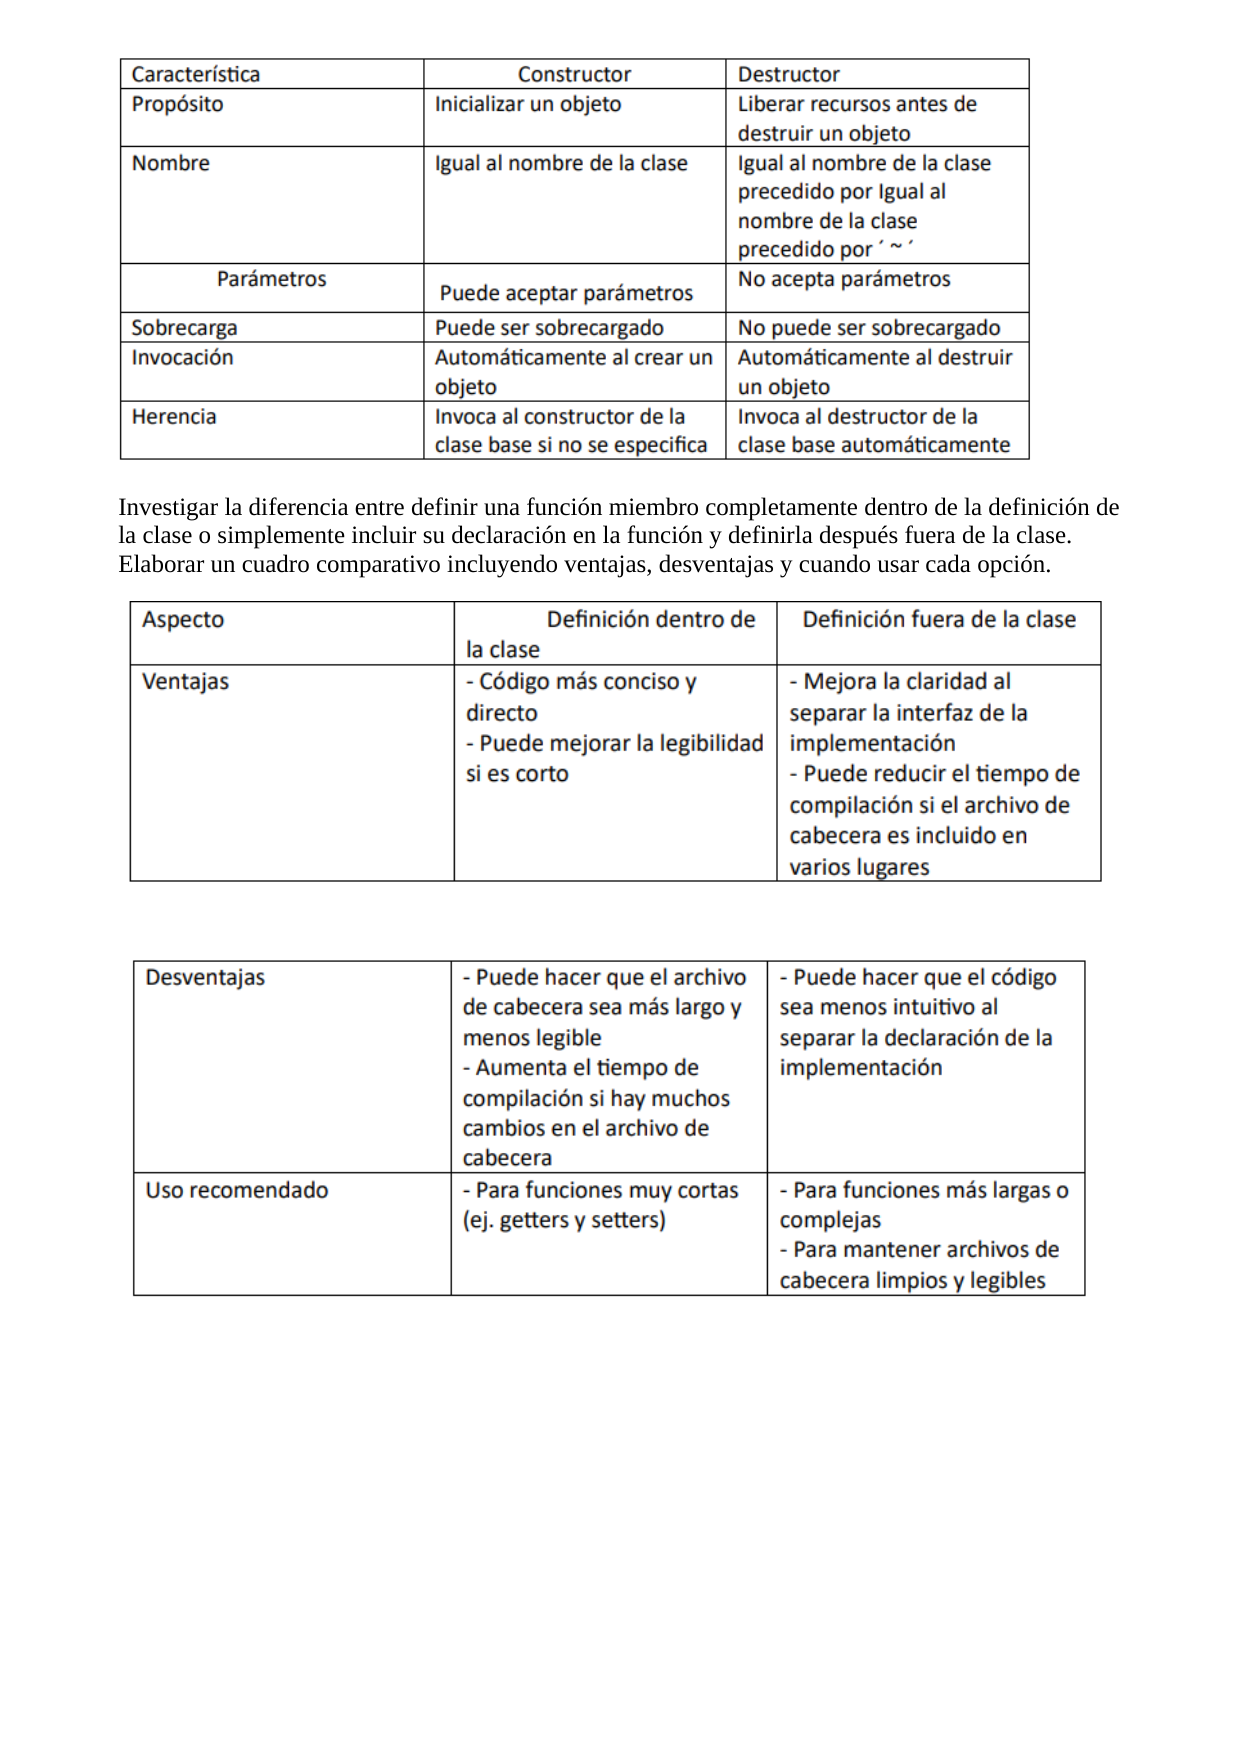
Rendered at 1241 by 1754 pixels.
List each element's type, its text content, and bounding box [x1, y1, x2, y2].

picture [101, 601, 1106, 886]
picture [105, 935, 1110, 1311]
text Investigar la diferencia entre definir una función miembro completamente dentro de la definición de la clase o simplemente incluir su declaración en la función y definirla después fuera de la clase. Elaborar un cuadro comparativo incluyendo ventajas, desventajas y cuando usar cada opción. [118, 118, 1122, 578]
picture [88, 25, 1093, 492]
